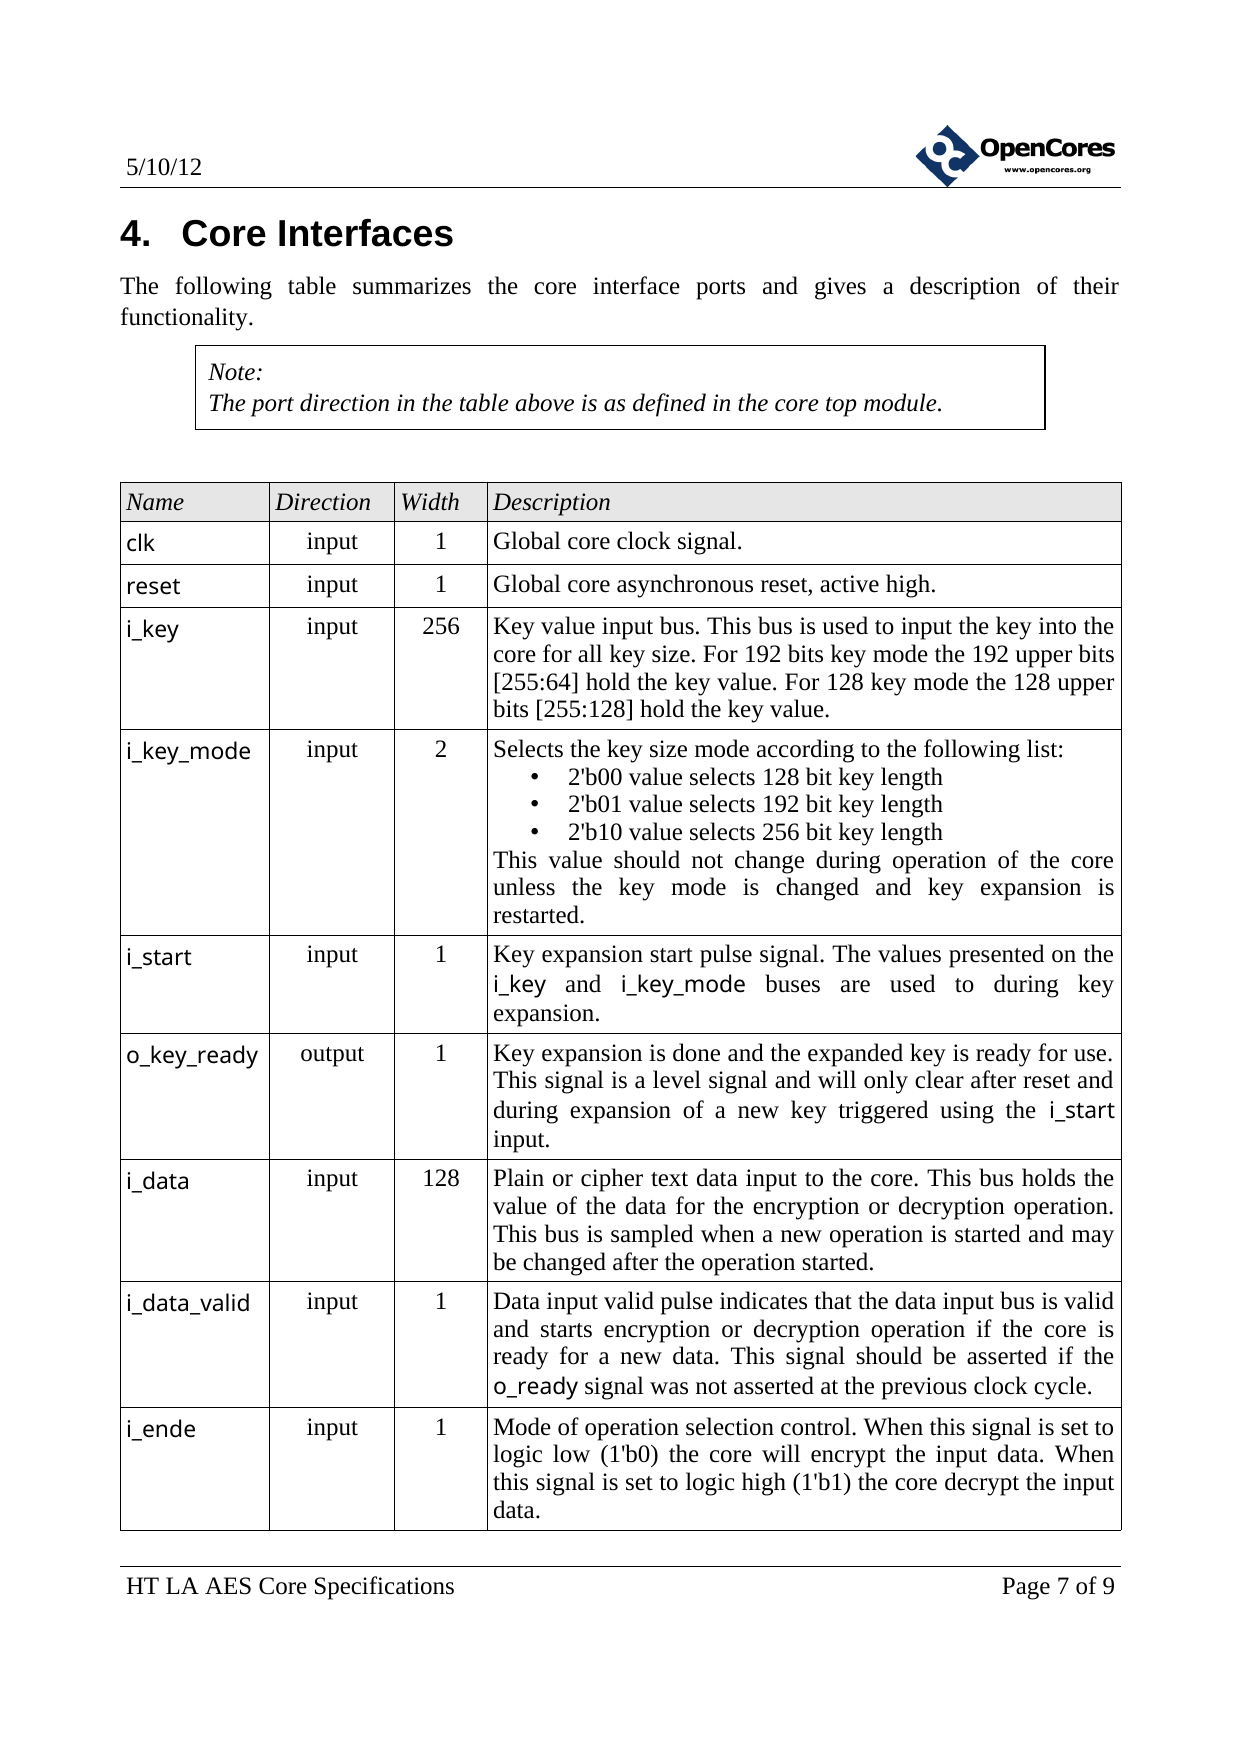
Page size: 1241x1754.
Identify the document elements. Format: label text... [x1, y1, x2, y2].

table_cell Plain or cipher text data input to the core. This bus holds the value of the data for the encryption or decryption operation. This bus is sampled when a new operation is started and may be changed after the operation started. [488, 1160, 1121, 1281]
table_cell input [270, 608, 394, 729]
table_cell Data input valid pulse indicates that the data input bus is valid and starts encryption or decryption operation if the core is ready for a new data. This signal should be asserted if the o_ready signal was not asserted at the previous clock cycle. [488, 1282, 1121, 1407]
table_cell Global core clock signal. [488, 522, 1121, 564]
table_cell i_start [121, 936, 269, 1033]
table_cell 2 [395, 730, 487, 934]
table_header Width [395, 483, 487, 521]
table_cell 256 [395, 608, 487, 729]
table_cell 1 [395, 522, 487, 564]
table_cell Selects the key size mode according to the following list: 2'b00 value selects 128 bit key length 2'b01 value selects 192 bit key length 2'b10 value selects 256 bit key length This value should not change during operation of the core unless the key mode is changed and key expansion is restarted. [488, 730, 1121, 934]
table_cell Key value input bus. This bus is used to input the key into the core for all key size. For 192 bits key mode the 192 upper bits [255:64] hold the key value. For 128 key mode the 128 upper bits [255:128] hold the key value. [488, 608, 1121, 729]
table_cell i_data_valid [121, 1282, 269, 1407]
table_header Direction [270, 483, 394, 521]
table_cell i_data [121, 1160, 269, 1281]
table_cell 128 [395, 1160, 487, 1281]
table_cell clk [121, 522, 269, 564]
table_cell Key expansion start pulse signal. The values presented on the i_key and i_key_mode buses are used to during key expansion. [488, 936, 1121, 1033]
table_cell Global core asynchronous reset, active high. [488, 565, 1121, 607]
table_cell input [270, 1408, 394, 1529]
subtitle Core Interfaces [120, 212, 1121, 254]
table_header Name [121, 483, 269, 521]
text Note: The port direction in the table above is as defined in the core top module. [196, 346, 1044, 429]
table_cell i_key [121, 608, 269, 729]
text The following table summarizes the core interface ports and gives a description of their functionality. [120, 272, 1121, 330]
table_cell 1 [395, 936, 487, 1033]
table_cell output [270, 1034, 394, 1159]
table_cell reset [121, 565, 269, 607]
table_cell input [270, 565, 394, 607]
table_cell Key expansion is done and the expanded key is ready for use. This signal is a level signal and will only clear after reset and during expansion of a new key triggered using the i_start input. [488, 1034, 1121, 1159]
table_cell input [270, 522, 394, 564]
table_cell input [270, 1160, 394, 1281]
picture [915, 125, 1115, 187]
table_cell input [270, 936, 394, 1033]
table_cell Mode of operation selection control. When this signal is set to logic low (1'b0) the core will encrypt the input data. When this signal is set to logic high (1'b1) the core decrypt the input data. [488, 1408, 1121, 1529]
table_cell i_ende [121, 1408, 269, 1529]
table_cell o_key_ready [121, 1034, 269, 1159]
table_header Description [488, 483, 1121, 521]
table_cell input [270, 1282, 394, 1407]
table_cell input [270, 730, 394, 934]
table_cell 1 [395, 1408, 487, 1529]
table_cell 1 [395, 565, 487, 607]
table_cell i_key_mode [121, 730, 269, 934]
table_cell 1 [395, 1282, 487, 1407]
table_cell 1 [395, 1034, 487, 1159]
